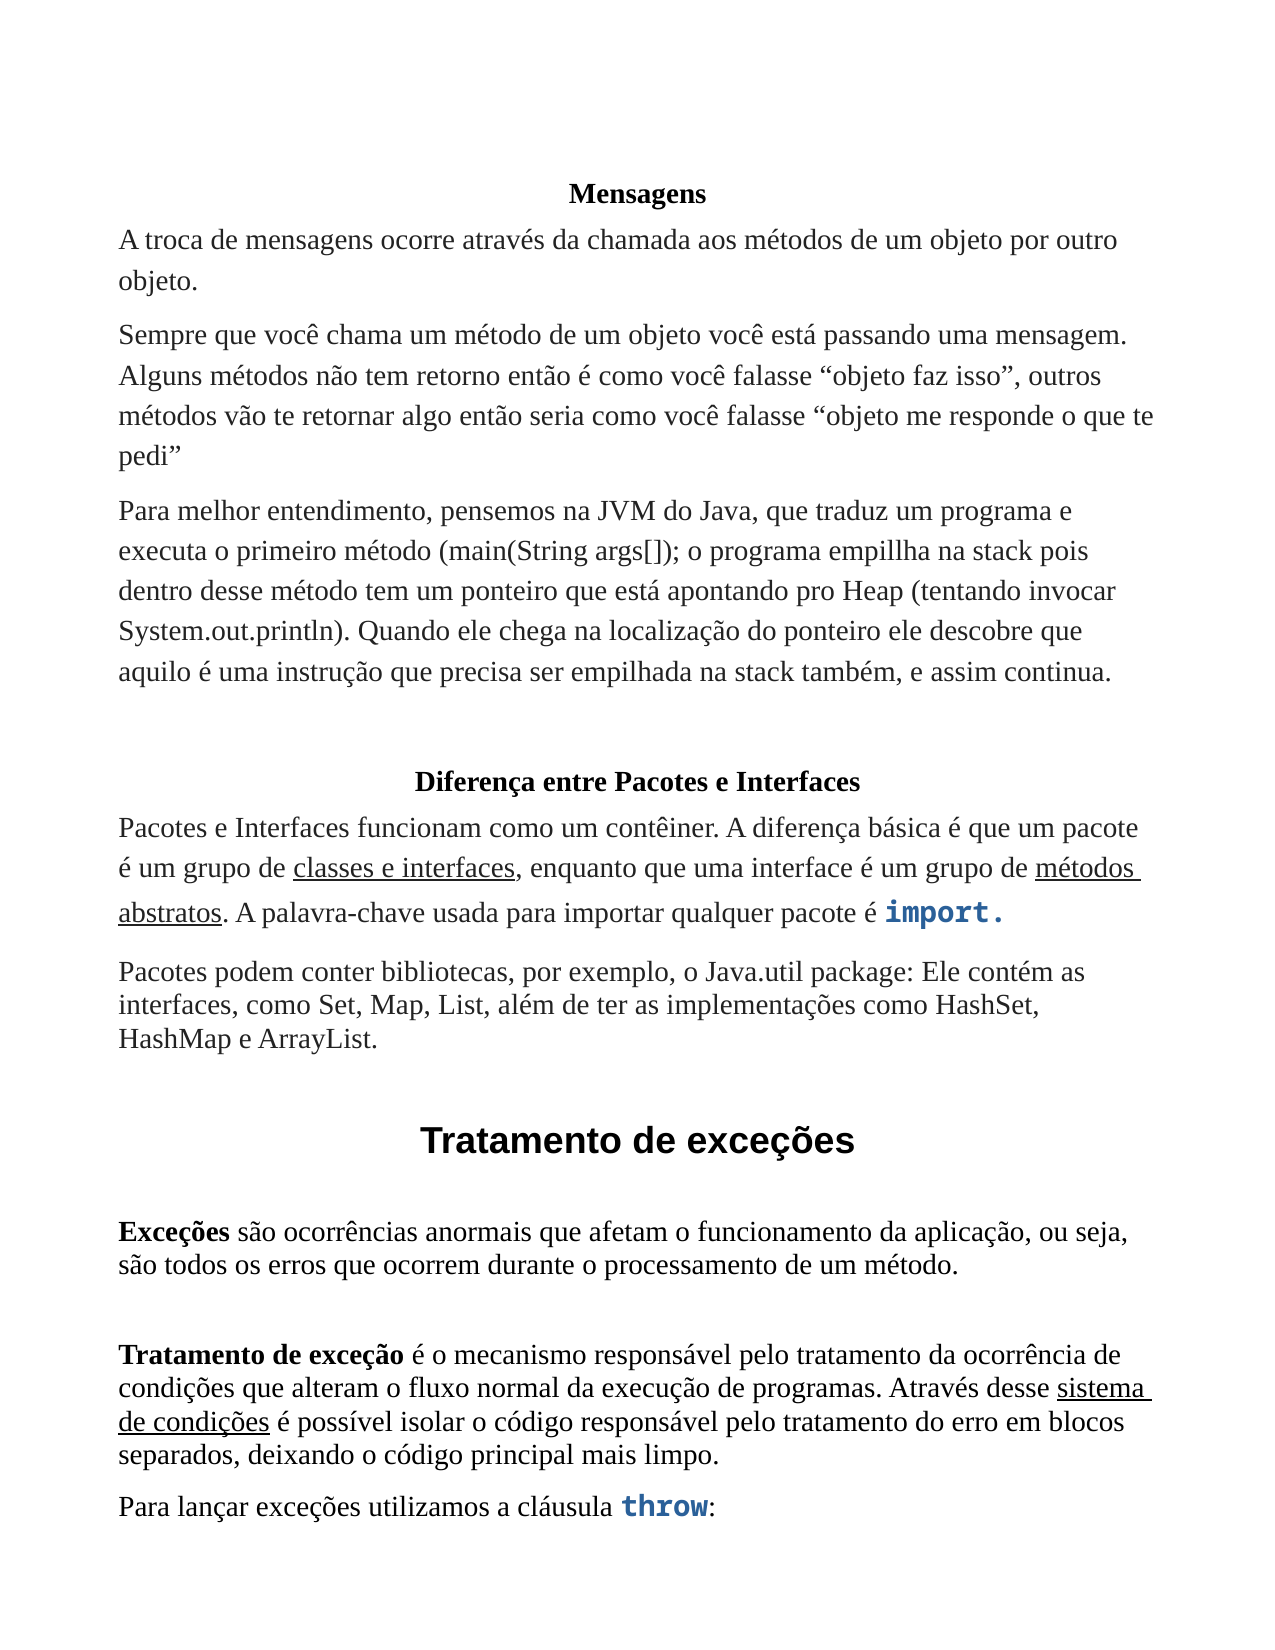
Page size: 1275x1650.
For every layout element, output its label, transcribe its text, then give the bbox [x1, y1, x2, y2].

text Pacotes podem conter bibliotecas, por exemplo, o Java.util package: Ele contém as interfaces, como Set, Map, List, além de ter as implementações como HashSet, HashMap e ArrayList. [118, 954, 1157, 1054]
subtitle Mensagens [118, 176, 1157, 210]
subtitle Exceções são ocorrências anormais que afetam o funcionamento da aplicação, ou seja, são todos os erros que ocorrem durante o processamento de um método. [118, 1180, 1157, 1281]
text Para lançar exceções utilizamos a cláusula throw: [118, 1486, 1157, 1525]
subtitle Tratamento de exceções [118, 1118, 1157, 1162]
text Tratamento de exceção é o mecanismo responsável pelo tratamento da ocorrência de condições que alteram o fluxo normal da execução de programas. Através desse sistema de condições é possível isolar o código responsável pelo tratamento do erro em blocos separados, deixando o código principal mais limpo. [118, 1337, 1157, 1471]
text Sempre que você chama um método de um objeto você está passando uma mensagem. Alguns métodos não tem retorno então é como você falasse “objeto faz isso”, outros métodos vão te retornar algo então seria como você falasse “objeto me responde o que te pedi” [118, 317, 1157, 472]
text A troca de mensagens ocorre através da chamada aos métodos de um objeto por outro objeto. [118, 222, 1157, 296]
text Para melhor entendimento, pensemos na JVM do Java, que traduz um programa e executa o primeiro método (main(String args[]); o programa empillha na stack pois dentro desse método tem um ponteiro que está apontando pro Heap (tentando invocar System.out.println). Quando ele chega na localização do ponteiro ele descobre que aquilo é uma instrução que precisa ser empilhada na stack também, e assim continua. [118, 493, 1157, 687]
text Pacotes e Interfaces funcionam como um contêiner. A diferença básica é que um pacote é um grupo de classes e interfaces, enquanto que uma interface é um grupo de métodos abstratos. A palavra-chave usada para importar qualquer pacote é import. [118, 810, 1157, 931]
subtitle Diferença entre Pacotes e Interfaces [118, 764, 1157, 797]
